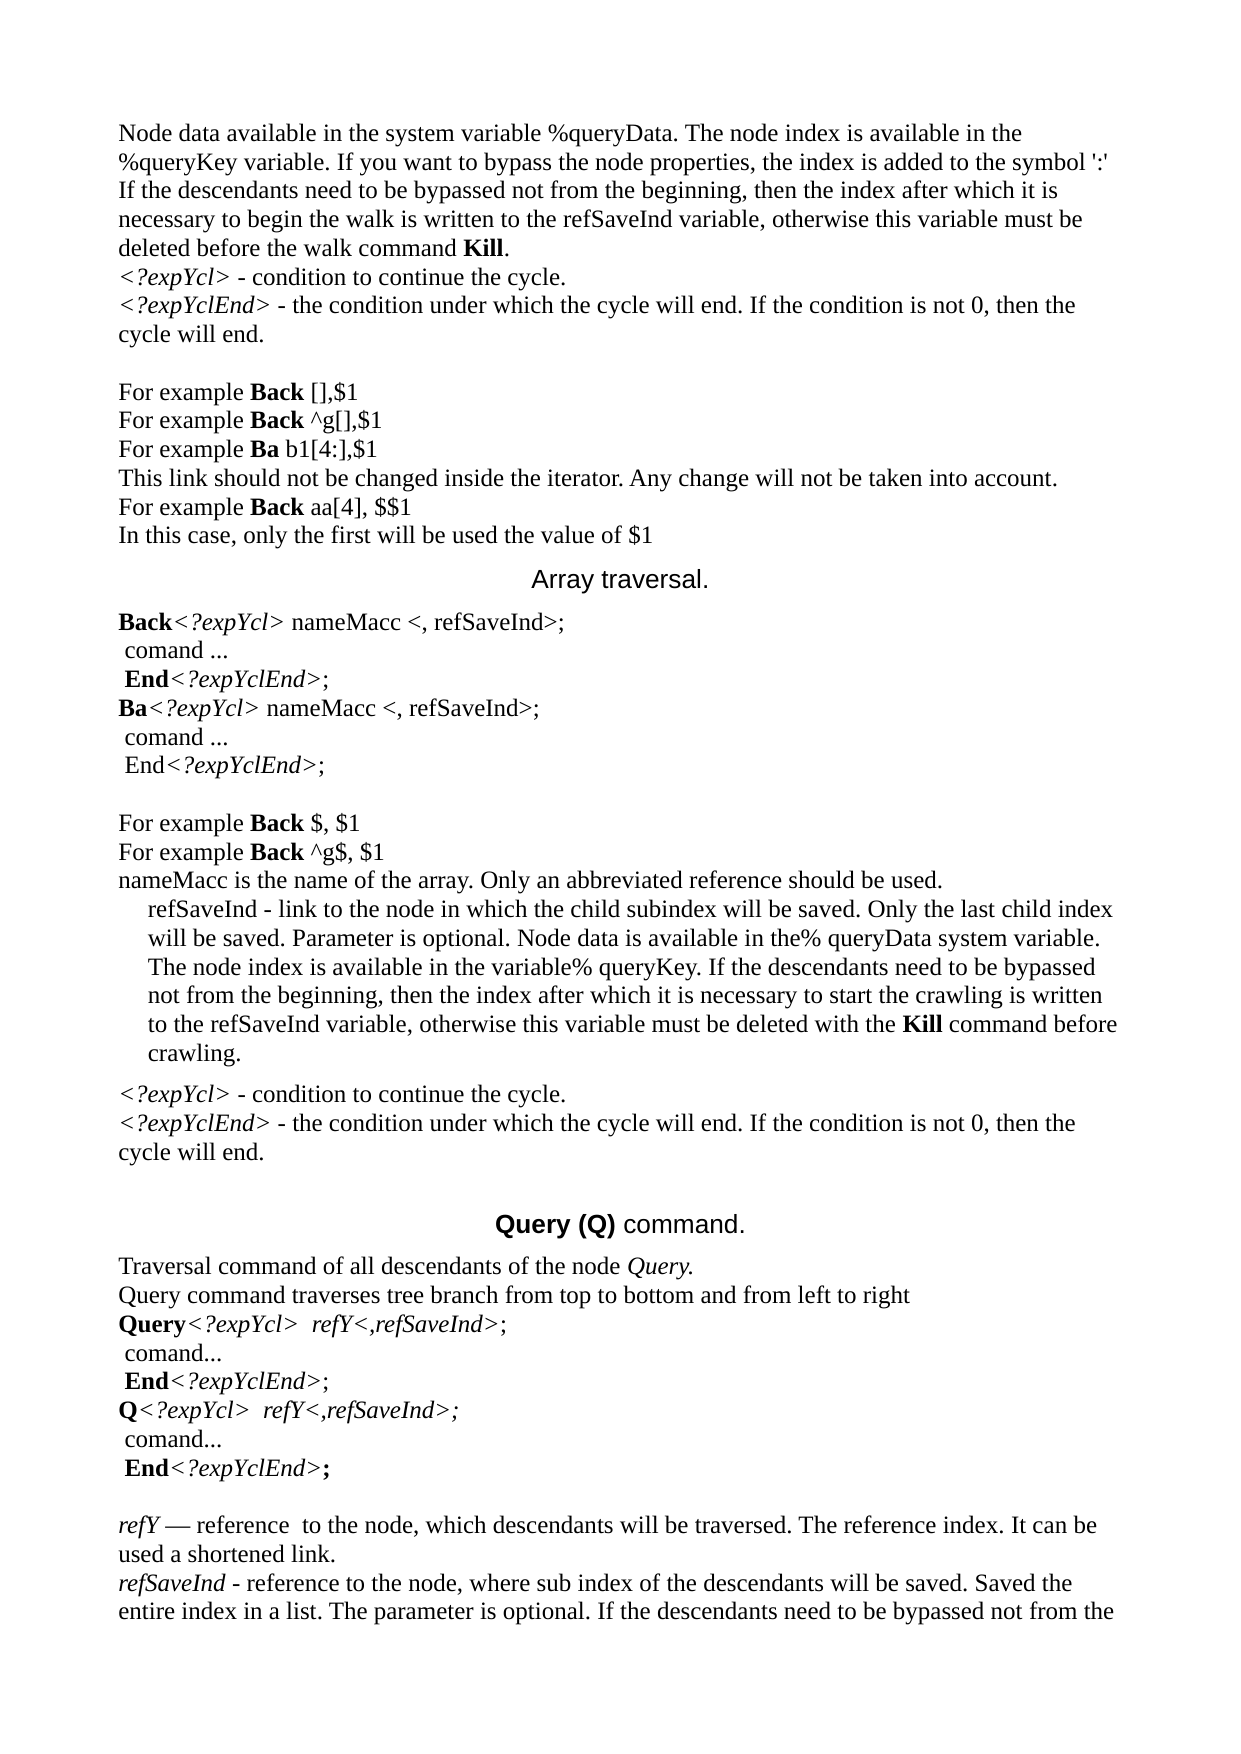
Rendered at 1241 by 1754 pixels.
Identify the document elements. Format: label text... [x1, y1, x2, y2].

text <?expYcl> - condition to continue the cycle. [118, 1079, 1122, 1108]
text refY — reference to the node, which descendants will be traversed. The reference index. It can be used a shortened link. [118, 1510, 1122, 1568]
text Node data available in the system variable %queryData. The node index is available in the %queryKey variable. If you want to bypass the node properties, the index is added to the symbol ':' If the descendants need to be bypassed not from the beginning, then the index after which it is necessary to begin the walk is written to the refSaveInd variable, otherwise this variable must be deleted before the walk command Kill. [118, 118, 1122, 262]
text Query command traverses tree branch from top to bottom and from left to right [118, 1280, 1122, 1309]
text comand ... [118, 635, 1122, 664]
text In this case, only the first will be used the value of $1 [118, 521, 1122, 549]
text For example Back ^g[],$1 [118, 406, 1122, 434]
text Back<?expYcl> nameMacc <, refSaveInd>; [118, 607, 1122, 635]
text Query<?expYcl> refY<,refSaveInd>; [118, 1309, 1122, 1338]
text comand ... [118, 722, 1122, 750]
text Q<?expYcl> refY<,refSaveInd>; [118, 1395, 1122, 1424]
text refSaveInd - link to the node in which the child subindex will be saved. Only the last child index will be saved. Parameter is optional. Node data is available in the% queryData system variable. The node index is available in the variable% queryKey. If the descendants need to be bypassed not from the beginning, then the index after which it is necessary to start the crawling is written to the refSaveInd variable, otherwise this variable must be deleted with the Kill command before crawling. [148, 894, 1122, 1067]
text nameMacc is the name of the array. Only an abbreviated reference should be used. [118, 865, 1122, 894]
text This link should not be changed inside the iterator. Any change will not be taken into account. [118, 463, 1122, 492]
text comand... [118, 1338, 1122, 1366]
subtitle Query (Q) command. [118, 1209, 1122, 1239]
text <?expYclEnd> - the condition under which the cycle will end. If the condition is not 0, then the cycle will end. [118, 1108, 1122, 1165]
text End<?expYclEnd>; [118, 664, 1122, 693]
text <?expYcl> - condition to continue the cycle. [118, 262, 1122, 291]
text End<?expYclEnd>; [118, 1366, 1122, 1395]
text Ba<?expYcl> nameMacc <, refSaveInd>; [118, 693, 1122, 722]
text For example Ba b1[4:],$1 [118, 434, 1122, 463]
text For example Back $, $1 [118, 808, 1122, 837]
text For example Back ^g$, $1 [118, 837, 1122, 865]
text For example Back [],$1 [118, 377, 1122, 406]
text comand... [118, 1424, 1122, 1453]
text Traversal command of all descendants of the node Query. [118, 1251, 1122, 1280]
subtitle Array traversal. [118, 564, 1122, 594]
text End<?expYclEnd>; [118, 1453, 1122, 1481]
text <?expYclEnd> - the condition under which the cycle will end. If the condition is not 0, then the cycle will end. [118, 291, 1122, 348]
text refSaveInd - reference to the node, where sub index of the descendants will be saved. Saved the entire index in a list. The parameter is optional. If the descendants need to be bypassed not from the [118, 1568, 1122, 1625]
text For example Back aa[4], $$1 [118, 492, 1122, 521]
text End<?expYclEnd>; [118, 750, 1122, 779]
